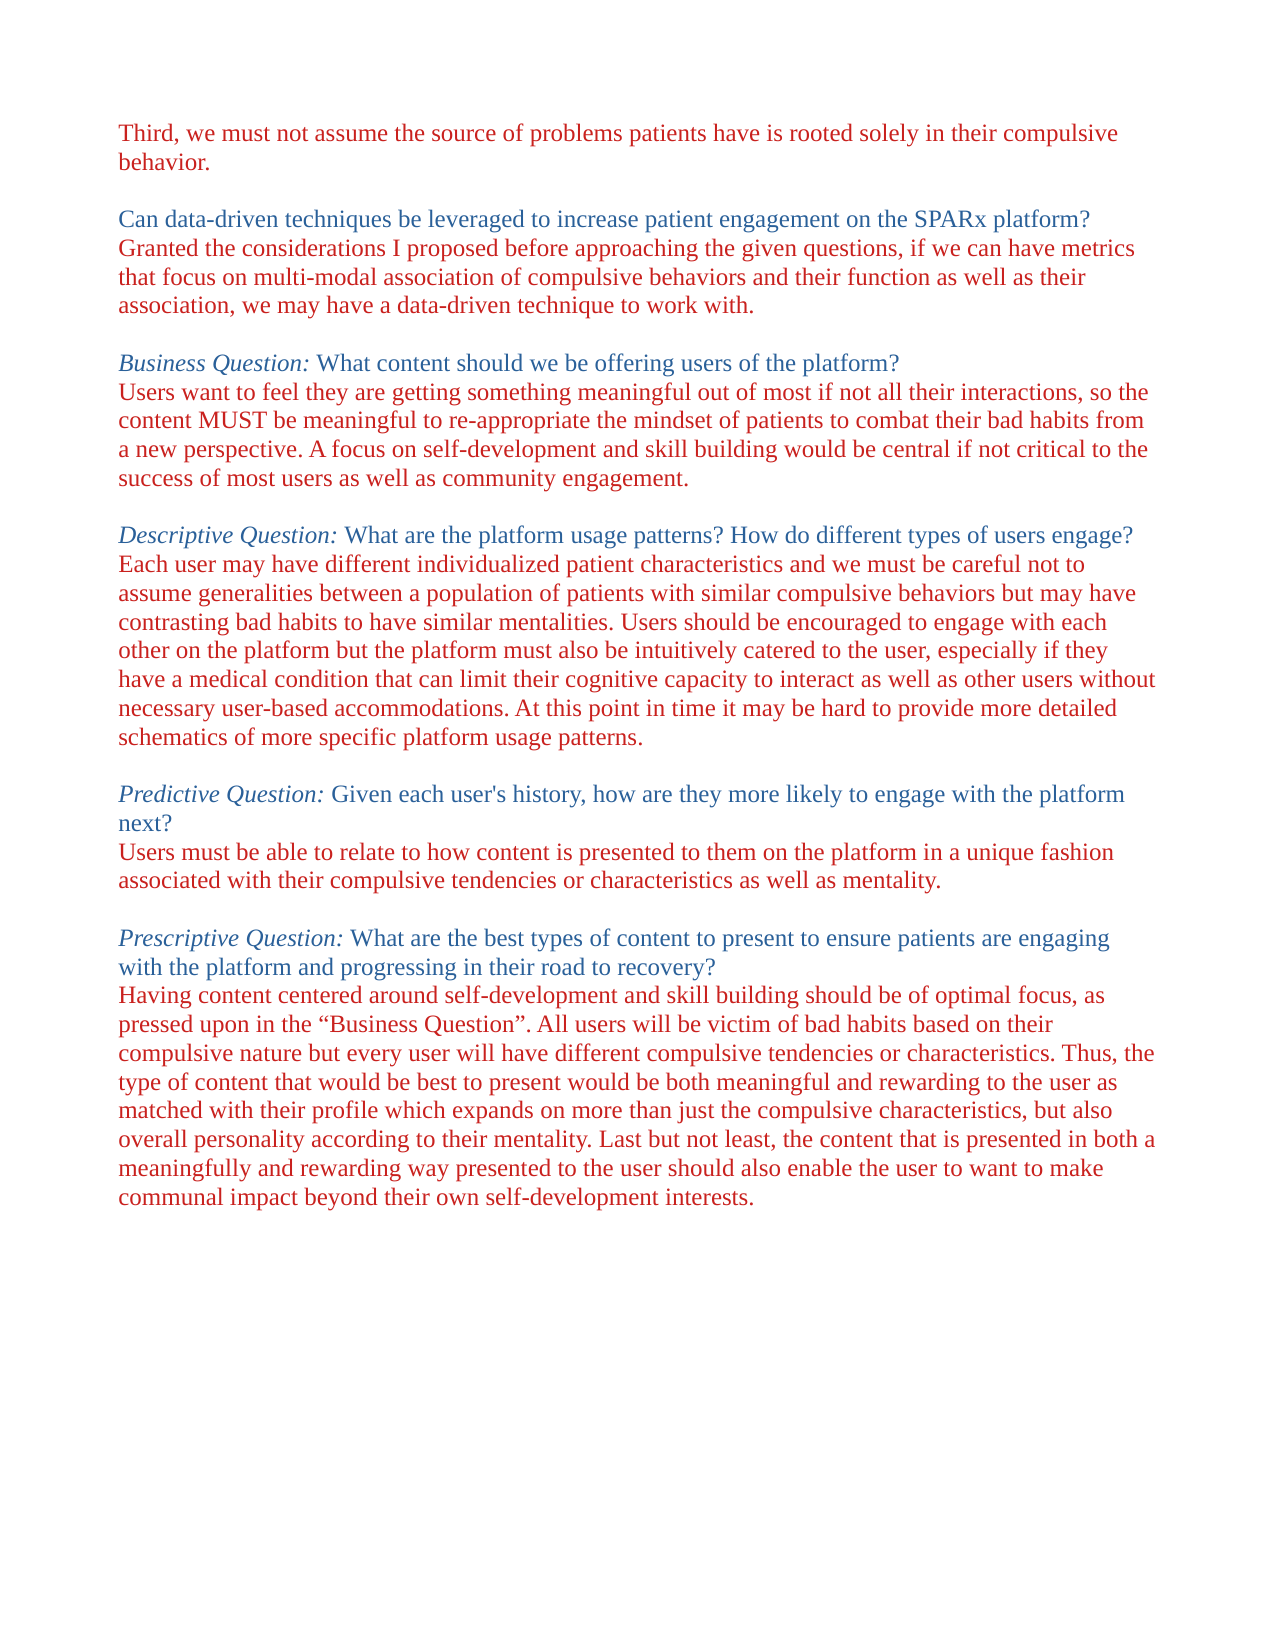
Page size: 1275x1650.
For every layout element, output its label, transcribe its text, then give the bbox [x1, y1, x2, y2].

text Users want to feel they are getting something meaningful out of most if not all their interactions, so the content MUST be meaningful to re-appropriate the mindset of patients to combat their bad habits from a new perspective. A focus on self-development and skill building would be central if not critical to the success of most users as well as community engagement. [118, 377, 1157, 492]
text Business Question: What content should we be offering users of the platform? [118, 348, 1157, 377]
text Users must be able to relate to how content is presented to them on the platform in a unique fashion associated with their compulsive tendencies or characteristics as well as mentality. [118, 837, 1157, 894]
text Third, we must not assume the source of problems patients have is rooted solely in their compulsive behavior. [118, 118, 1157, 176]
text Predictive Question: Given each user's history, how are they more likely to engage with the platform next? [118, 779, 1157, 837]
text Each user may have different individualized patient characteristics and we must be careful not to assume generalities between a population of patients with similar compulsive behaviors but may have contrasting bad habits to have similar mentalities. Users should be encouraged to engage with each other on the platform but the platform must also be intuitively catered to the user, especially if they have a medical condition that can limit their cognitive capacity to interact as well as other users without necessary user-based accommodations. At this point in time it may be hard to provide more detailed schematics of more specific platform usage patterns. [118, 549, 1157, 751]
text Granted the considerations I proposed before approaching the given questions, if we can have metrics that focus on multi-modal association of compulsive behaviors and their function as well as their association, we may have a data-driven technique to work with. [118, 233, 1157, 319]
text Having content centered around self-development and skill building should be of optimal focus, as pressed upon in the “Business Question”. All users will be victim of bad habits based on their compulsive nature but every user will have different compulsive tendencies or characteristics. Thus, the type of content that would be best to present would be both meaningful and rewarding to the user as matched with their profile which expands on more than just the compulsive characteristics, but also overall personality according to their mentality. Last but not least, the content that is presented in both a meaningfully and rewarding way presented to the user should also enable the user to want to make communal impact beyond their own self-development interests. [118, 981, 1157, 1211]
text Can data-driven techniques be leveraged to increase patient engagement on the SPARx platform? [118, 204, 1157, 233]
text Descriptive Question: What are the platform usage patterns? How do different types of users engage? [118, 521, 1157, 549]
text Prescriptive Question: What are the best types of content to present to ensure patients are engaging with the platform and progressing in their road to recovery? [118, 923, 1157, 981]
